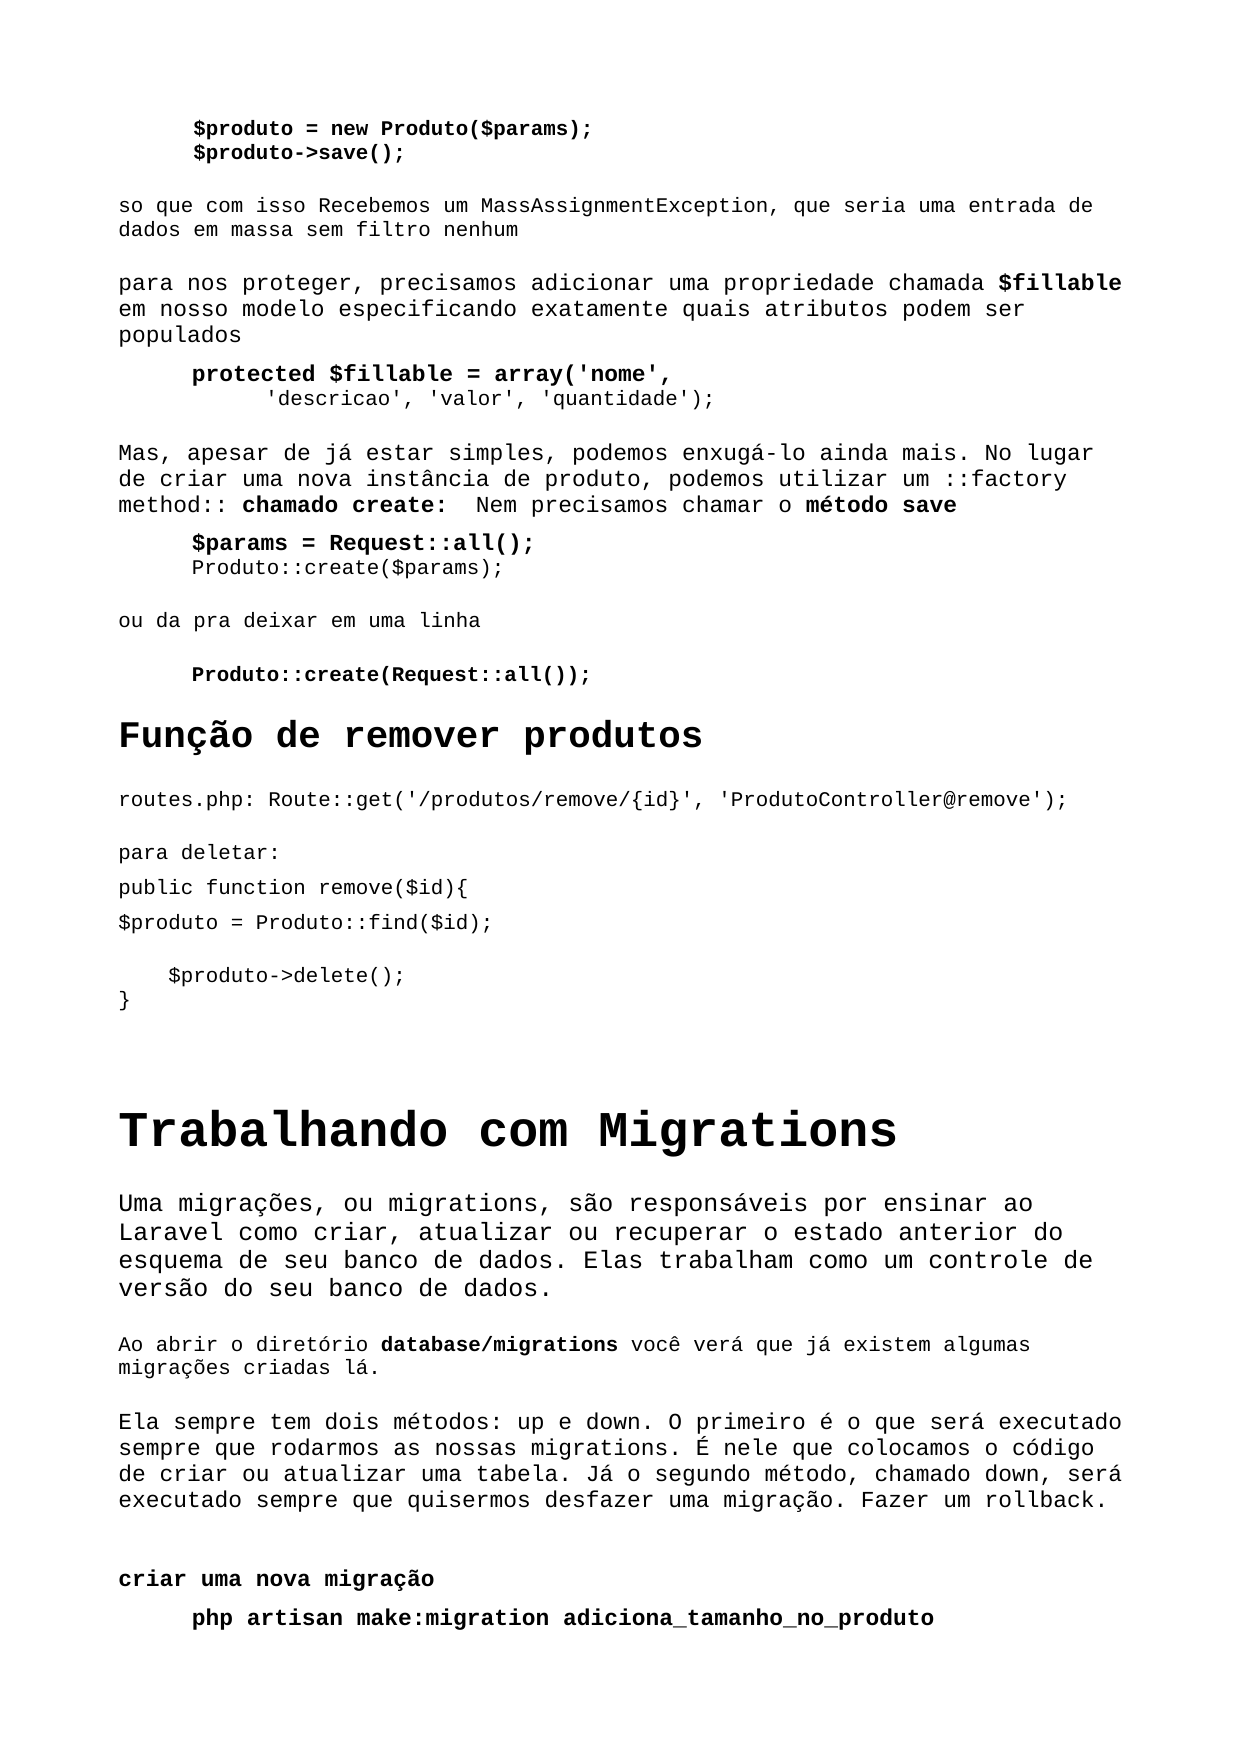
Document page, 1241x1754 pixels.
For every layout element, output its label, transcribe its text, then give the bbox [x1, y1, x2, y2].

subtitle Função de remover produtos [118, 717, 1122, 759]
text $produto->save(); [118, 142, 1122, 165]
text criar uma nova migração [118, 1568, 1122, 1593]
text ou da pra deixar em uma linha [118, 610, 1122, 634]
text para nos proteger, precisamos adicionar uma propriedade chamada $fillable em nosso modelo especificando exatamente quais atributos podem ser populados [118, 272, 1122, 349]
text para deletar: [118, 842, 1122, 865]
text $produto->delete(); [118, 966, 1122, 989]
text } [118, 989, 1122, 1013]
text 'descricao', 'valor', 'quantidade'); [118, 388, 1122, 412]
text public function remove($id){ [118, 877, 1122, 901]
subtitle Trabalhando com Migrations [118, 1105, 1122, 1161]
text Produto::create($params); [118, 557, 1122, 581]
text so que com isso Recebemos um MassAssignmentException, que seria uma entrada de dados em massa sem filtro nenhum [118, 195, 1122, 242]
text Ela sempre tem dois métodos: up e down. O primeiro é o que será executado sempre que rodarmos as nossas migrations. É nele que colocamos o código de criar ou atualizar uma tabela. Já o segundo método, chamado down, será executado sempre que quisermos desfazer uma migração. Fazer um rollback. [118, 1411, 1122, 1514]
text Ao abrir o diretório database/migrations você verá que já existem algumas migrações criadas lá. [118, 1334, 1122, 1381]
text Uma migrações, ou migrations, são responsáveis por ensinar ao Laravel como criar, atualizar ou recuperar o estado anterior do esquema de seu banco de dados. Elas trabalham como um controle de versão do seu banco de dados. [118, 1191, 1122, 1304]
text $params = Request::all(); [118, 531, 1122, 557]
text routes.php: Route::get('/produtos/remove/{id}', 'ProdutoController@remove'); [118, 789, 1122, 812]
text $produto = Produto::find($id); [118, 912, 1122, 936]
text Mas, apesar de já estar simples, podemos enxugá-lo ainda mais. No lugar de criar uma nova instância de produto, podemos utilizar um ::factory method:: chamado create: Nem precisamos chamar o método save [118, 441, 1122, 519]
text $produto = new Produto($params); [118, 118, 1122, 142]
text Produto::create(Request::all()); [118, 663, 1122, 687]
text protected $fillable = array('nome', [118, 362, 1122, 388]
text php artisan make:migration adiciona_tamanho_no_produto [118, 1606, 1122, 1632]
